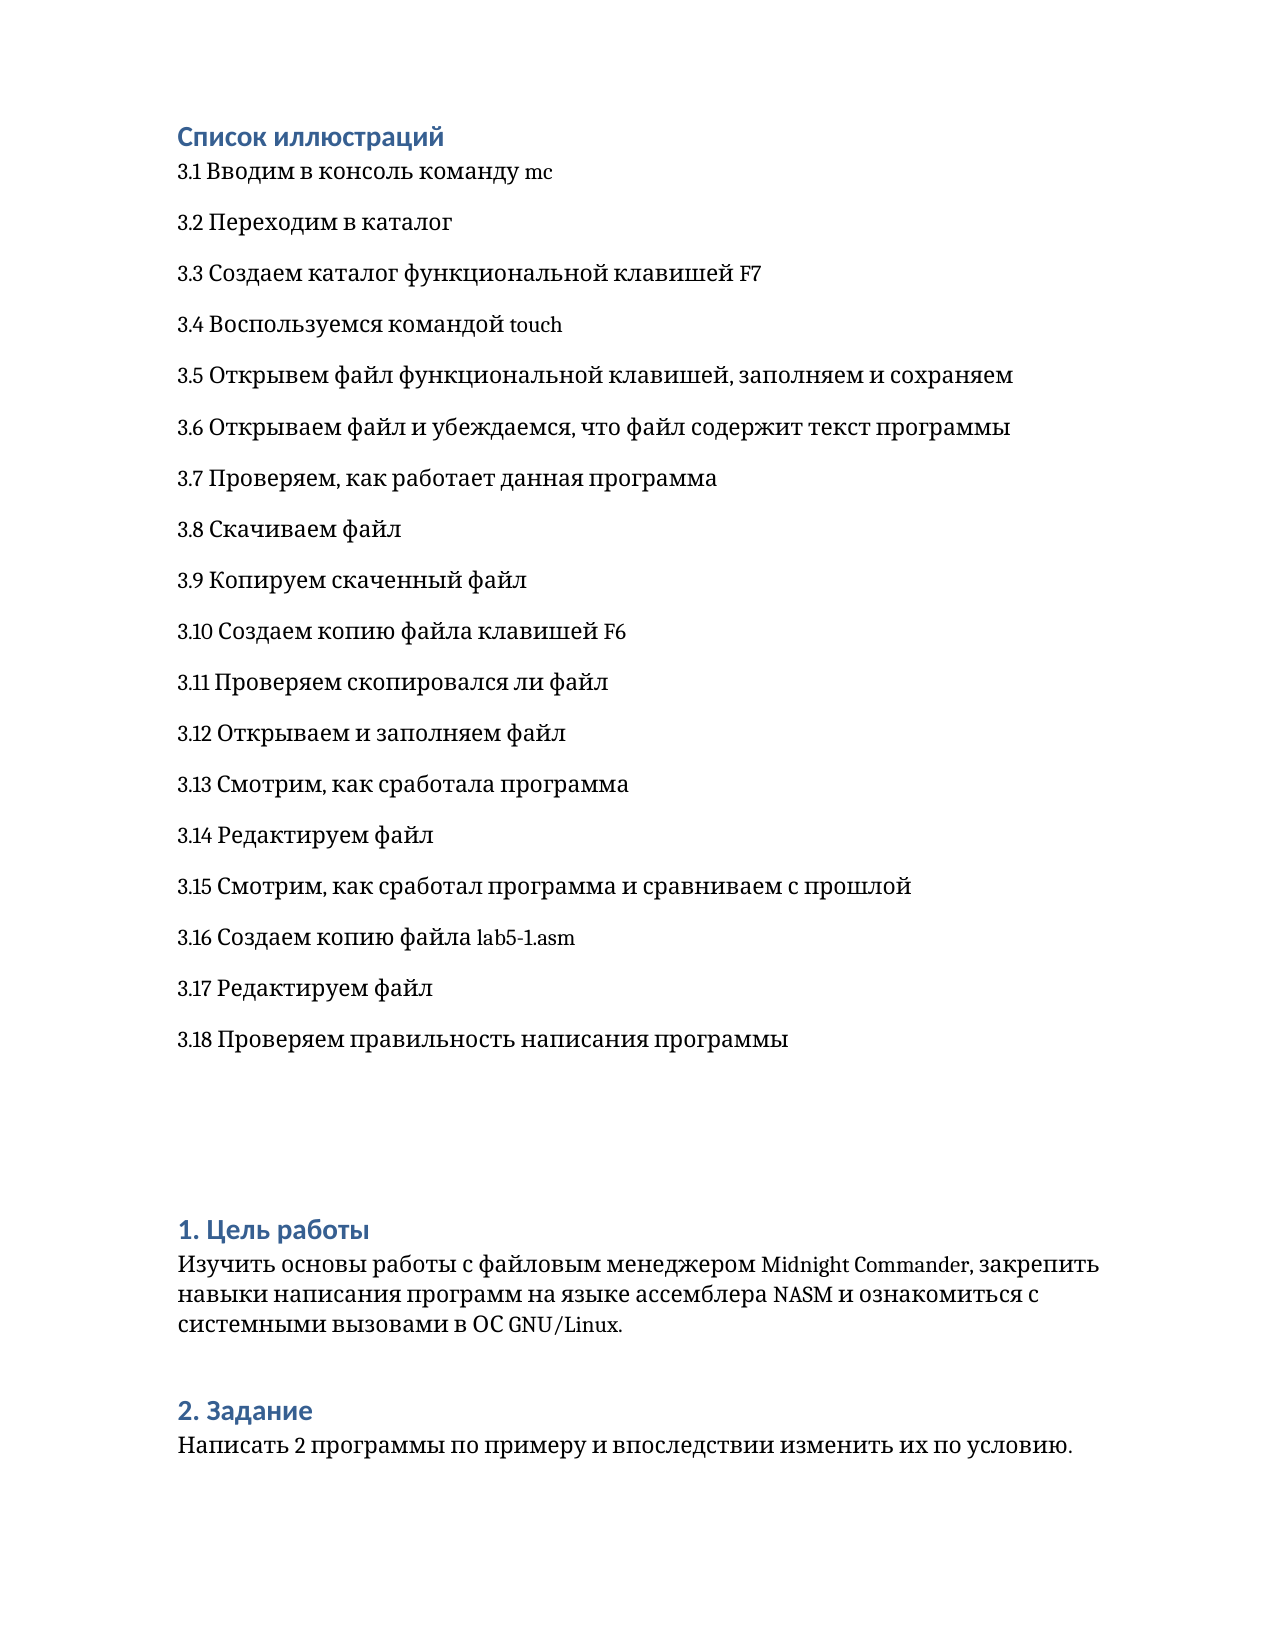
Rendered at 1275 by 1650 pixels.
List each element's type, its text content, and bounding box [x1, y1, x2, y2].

text 3.17 Редактируем файл [177, 976, 1186, 1002]
text 3.8 Скачиваем файл [177, 516, 1186, 543]
text 3.5 Открывем файл функциональной клавишей, заполняем и сохраняем [177, 363, 1186, 389]
text 3.9 Копируем скаченный файл [177, 567, 1186, 594]
text 3.3 Создаем каталог функциональной клавишей F7 [177, 261, 1186, 287]
text 3.12 Открываем и заполняем файл [177, 721, 1186, 747]
text 3.11 Проверяем скопировался ли файл [177, 669, 1186, 696]
text 3.18 Проверяем правильность написания программы [177, 1027, 1186, 1053]
text 3.16 Создаем копию файла lab5-1.asm [177, 925, 1186, 951]
text Изучить основы работы с файловым менеджером Midnight Commander, закрепить навыки написания программ на языке ассемблера NASM и ознакомиться с системными вызовами в ОС GNU/Linux. [177, 1252, 1186, 1338]
text 3.7 Проверяем, как работает данная программа [177, 465, 1186, 492]
text 3.15 Смотрим, как сработал программа и сравниваем с прошлой [177, 874, 1186, 900]
text 3.6 Открываем файл и убеждаемся, что файл содержит текст программы [177, 414, 1186, 441]
text 3.13 Смотрим, как сработала программа [177, 772, 1186, 798]
text Написать 2 программы по примеру и впоследствии изменить их по условию. [177, 1433, 1186, 1459]
subtitle 1. Цель работы [177, 1211, 1186, 1246]
text 3.4 Воспользуемся командой touch [177, 312, 1186, 338]
text 3.1 Вводим в консоль команду mc [177, 159, 1186, 185]
subtitle Список иллюстраций [177, 118, 1186, 154]
text 3.2 Переходим в каталог [177, 210, 1186, 236]
text 3.10 Создаем копию файла клавишей F6 [177, 618, 1186, 645]
text 3.14 Редактируем файл [177, 823, 1186, 849]
subtitle 2. Задание [177, 1392, 1186, 1428]
